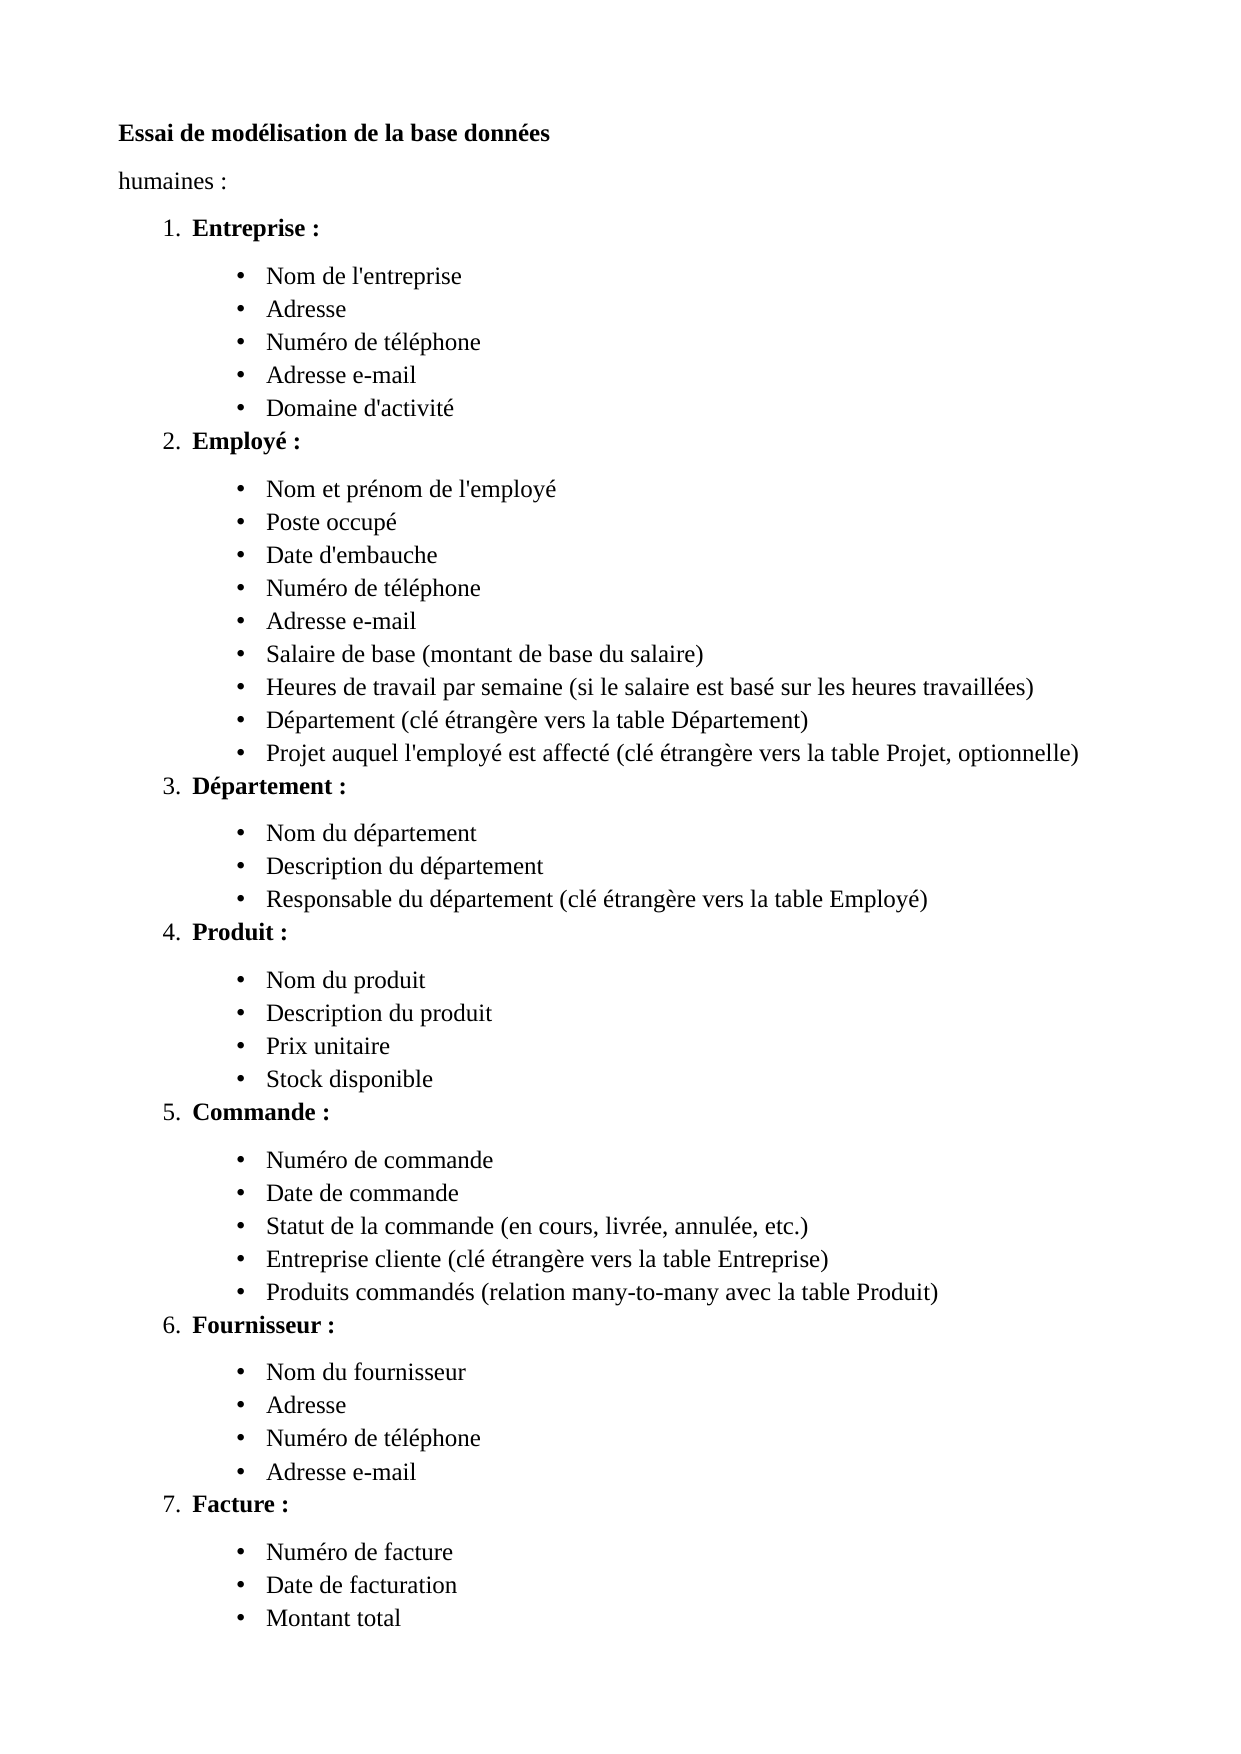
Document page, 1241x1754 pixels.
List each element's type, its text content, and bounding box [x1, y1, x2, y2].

list Numéro de téléphone [236, 573, 1122, 601]
list Projet auquel l'employé est affecté (clé étrangère vers la table Projet, optionnelle) [236, 738, 1122, 767]
list Nom et prénom de l'employé [236, 474, 1122, 502]
list Date de facturation [236, 1570, 1122, 1599]
list Responsable du département (clé étrangère vers la table Employé) [236, 884, 1122, 913]
list Nom de l'entreprise [236, 261, 1122, 290]
list Nom du fournisseur [236, 1357, 1122, 1386]
list Adresse e-mail [236, 360, 1122, 389]
list Statut de la commande (en cours, livrée, annulée, etc.) [236, 1211, 1122, 1239]
list Nom du produit [236, 965, 1122, 994]
list Employé : [162, 426, 1122, 455]
list Adresse e-mail [236, 606, 1122, 634]
list Poste occupé [236, 507, 1122, 535]
list Date d'embauche [236, 540, 1122, 568]
list Montant total [236, 1603, 1122, 1632]
list Description du produit [236, 998, 1122, 1027]
list Département : [162, 771, 1122, 799]
list Numéro de téléphone [236, 327, 1122, 356]
list Numéro de facture [236, 1537, 1122, 1566]
list Entreprise cliente (clé étrangère vers la table Entreprise) [236, 1244, 1122, 1273]
list Adresse [236, 294, 1122, 323]
list Département (clé étrangère vers la table Département) [236, 705, 1122, 733]
list Salaire de base (montant de base du salaire) [236, 639, 1122, 667]
list Domaine d'activité [236, 393, 1122, 422]
list Date de commande [236, 1178, 1122, 1207]
list Fournisseur : [162, 1310, 1122, 1339]
text humaines : [118, 166, 1122, 194]
list Facture : [162, 1489, 1122, 1518]
list Numéro de téléphone [236, 1423, 1122, 1452]
list Stock disponible [236, 1064, 1122, 1093]
list Prix unitaire [236, 1031, 1122, 1060]
list Adresse [236, 1391, 1122, 1419]
list Nom du département [236, 818, 1122, 847]
list Description du département [236, 851, 1122, 880]
list Entreprise : [162, 213, 1122, 242]
list Produits commandés (relation many-to-many avec la table Produit) [236, 1277, 1122, 1306]
text Essai de modélisation de la base données [118, 118, 1122, 147]
list Numéro de commande [236, 1145, 1122, 1173]
list Adresse e-mail [236, 1457, 1122, 1485]
list Commande : [162, 1097, 1122, 1126]
list Heures de travail par semaine (si le salaire est basé sur les heures travaillées) [236, 672, 1122, 701]
list Produit : [162, 917, 1122, 946]
